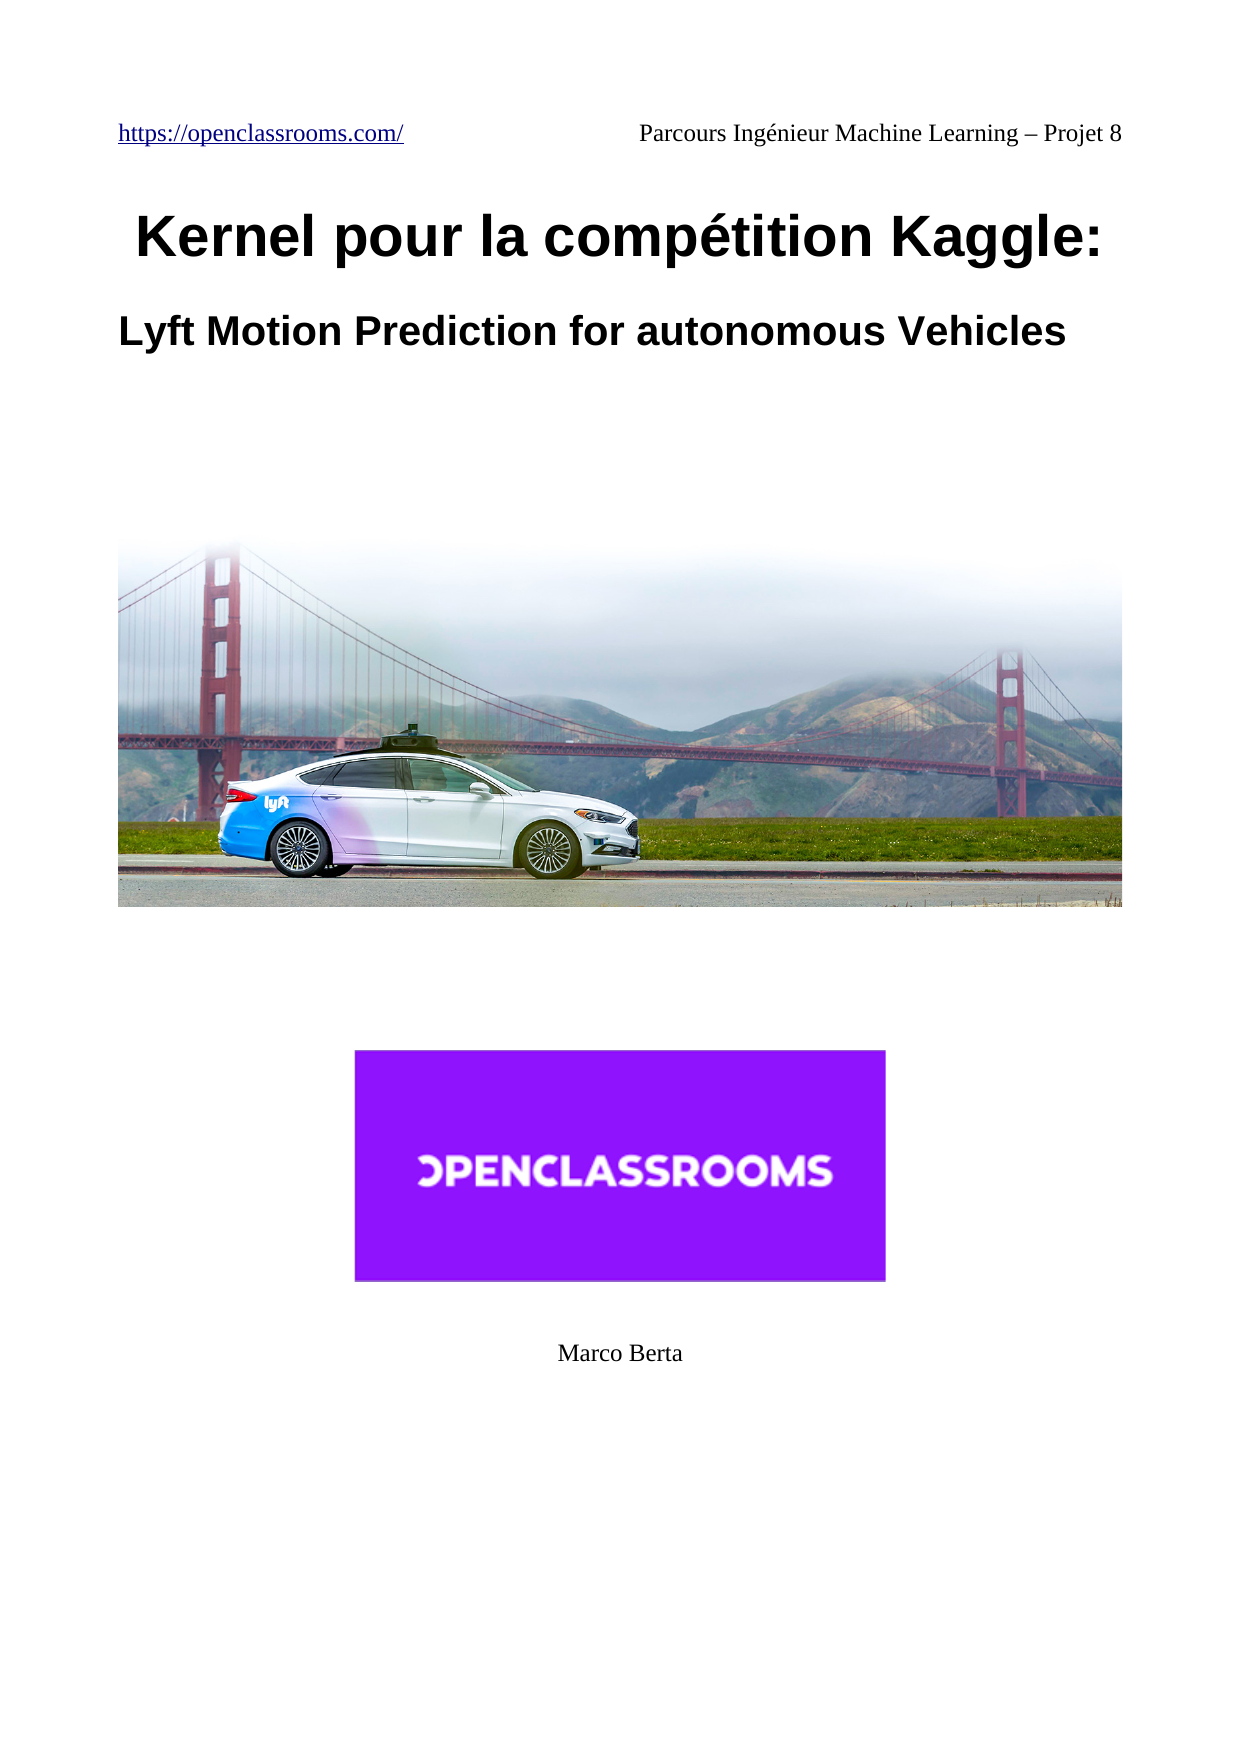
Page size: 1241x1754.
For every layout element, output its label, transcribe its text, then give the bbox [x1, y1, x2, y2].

text Marco Berta [118, 1338, 1122, 1367]
title Kernel pour la compétition Kaggle: [118, 201, 1122, 268]
picture [354, 1050, 886, 1282]
subtitle Lyft Motion Prediction for autonomous Vehicles [118, 306, 1122, 354]
picture [118, 491, 1123, 907]
